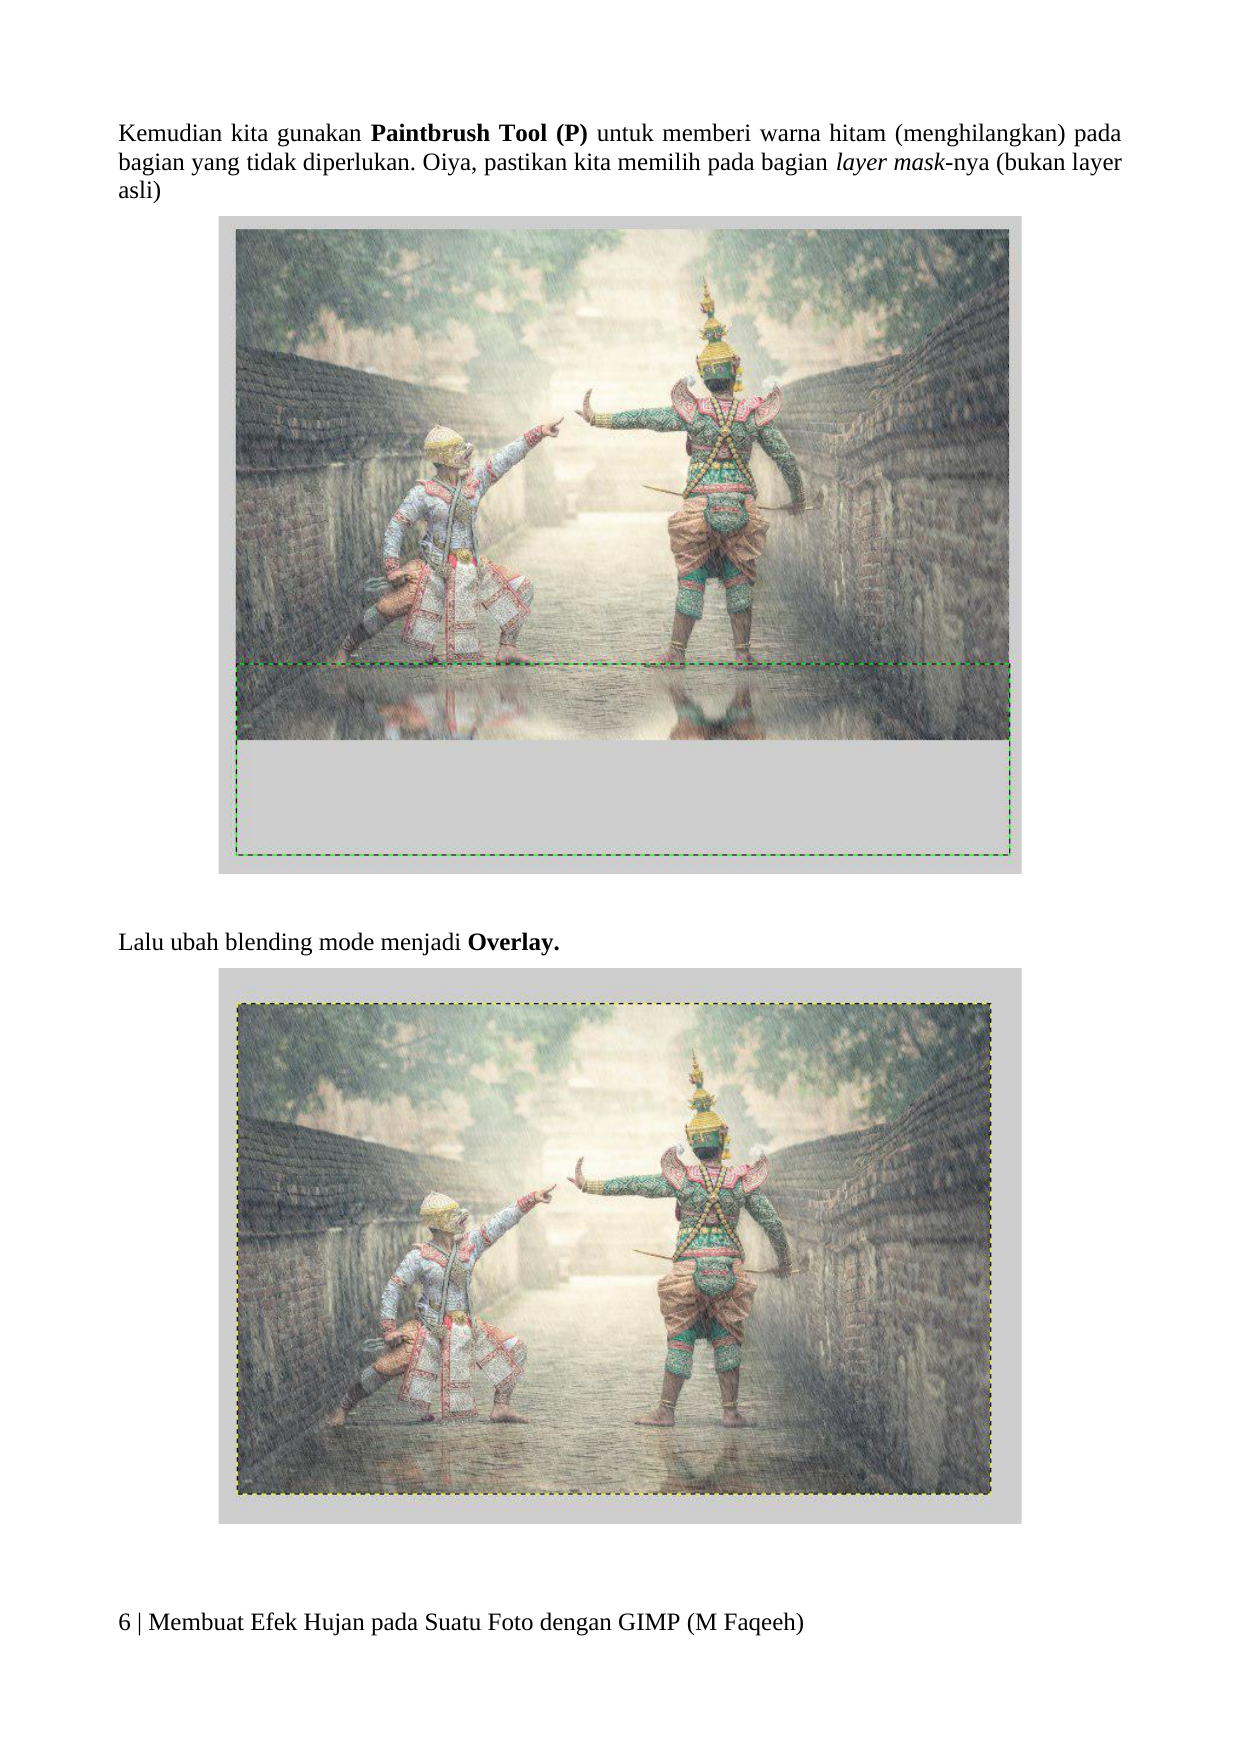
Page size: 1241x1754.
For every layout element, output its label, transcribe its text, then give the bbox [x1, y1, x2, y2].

picture [218, 968, 1022, 1524]
picture [218, 216, 1022, 874]
text Lalu ubah blending mode menjadi Overlay. [118, 927, 1122, 956]
text Kemudian kita gunakan Paintbrush Tool (P) untuk memberi warna hitam (menghilangkan) pada bagian yang tidak diperlukan. Oiya, pastikan kita memilih pada bagian layer mask-nya (bukan layer asli) [118, 118, 1122, 204]
